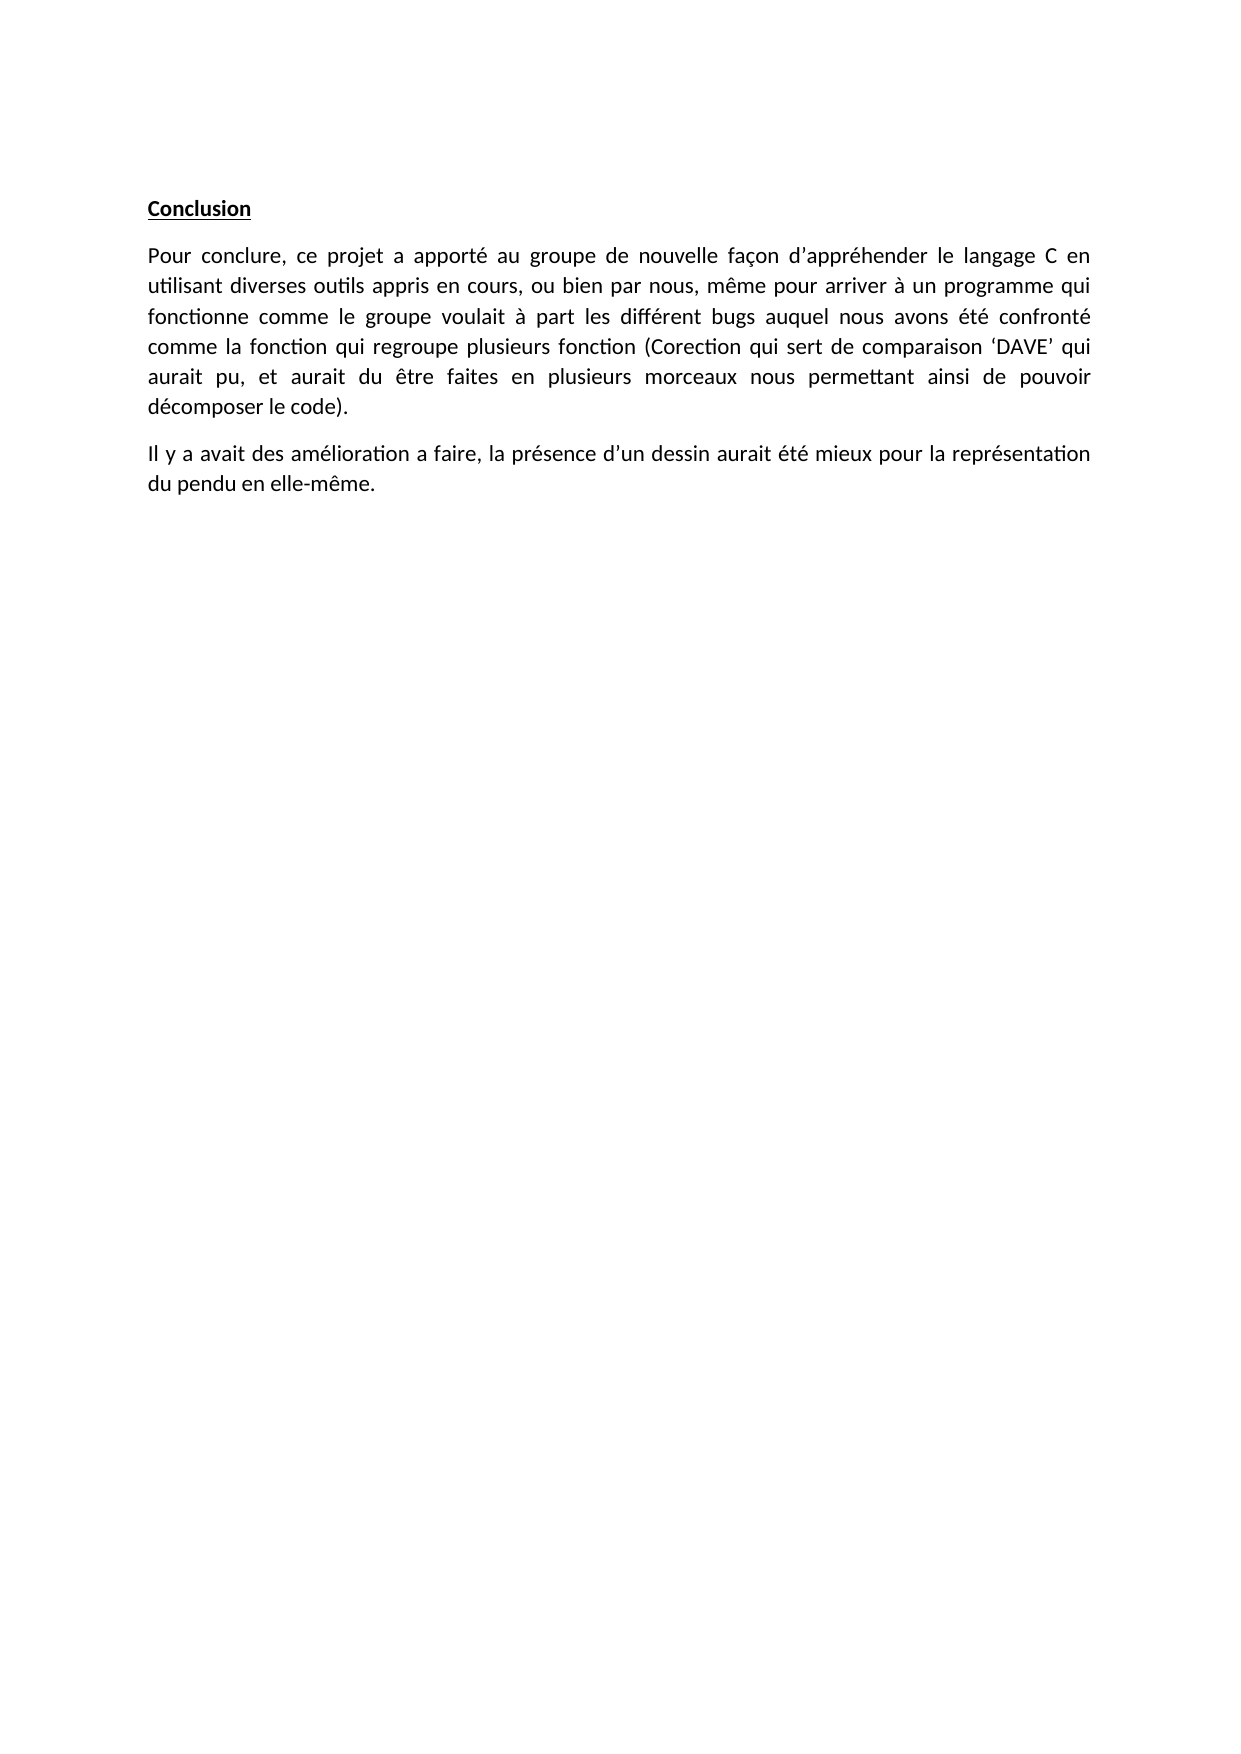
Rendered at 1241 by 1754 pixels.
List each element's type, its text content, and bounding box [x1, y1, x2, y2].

text Il y a avait des amélioration a faire, la présence d’un dessin aurait été mieux pour la représentation du pendu en elle-même. [148, 439, 1093, 497]
text Pour conclure, ce projet a apporté au groupe de nouvelle façon d’appréhender le langage C en utilisant diverses outils appris en cours, ou bien par nous, même pour arriver à un programme qui fonctionne comme le groupe voulait à part les différent bugs auquel nous avons été confronté comme la fonction qui regroupe plusieurs fonction (Corection qui sert de comparaison ‘DAVE’ qui aurait pu, et aurait du être faites en plusieurs morceaux nous permettant ainsi de pouvoir décomposer le code). [148, 241, 1093, 420]
text Conclusion [148, 194, 1093, 222]
